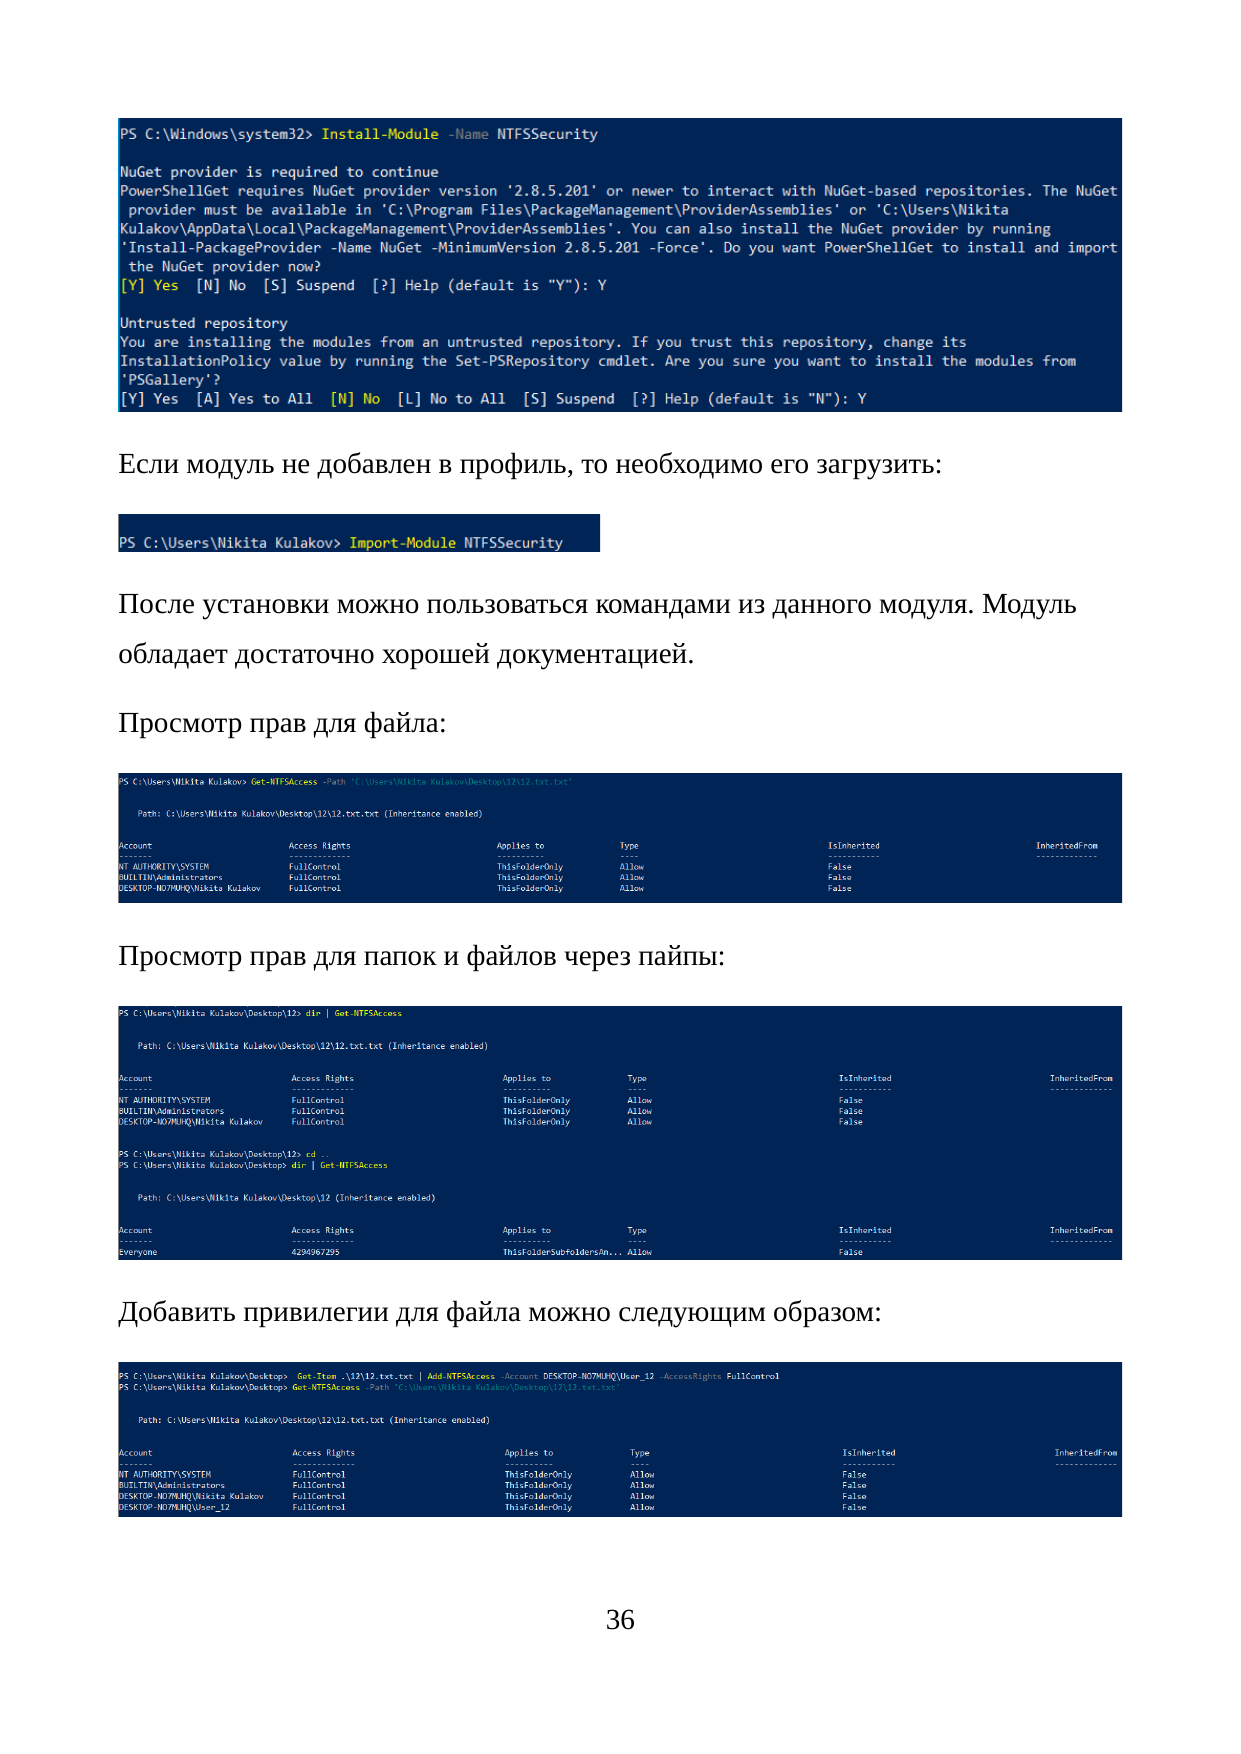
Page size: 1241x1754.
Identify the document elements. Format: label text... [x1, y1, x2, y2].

text Просмотр прав для файла: [118, 705, 1122, 738]
text После установки можно пользоваться командами из данного модуля. Модуль обладает достаточно хорошей документацией. [118, 586, 1122, 670]
picture [118, 514, 600, 552]
text Если модуль не добавлен в профиль, то необходимо его загрузить: [118, 446, 1122, 479]
text Просмотр прав для папок и файлов через пайпы: [118, 938, 1122, 971]
picture [120, 118, 1123, 412]
picture [118, 1006, 1123, 1260]
picture [118, 773, 1123, 903]
picture [118, 1362, 1123, 1517]
text Добавить привилегии для файла можно следующим образом: [118, 1294, 1122, 1328]
